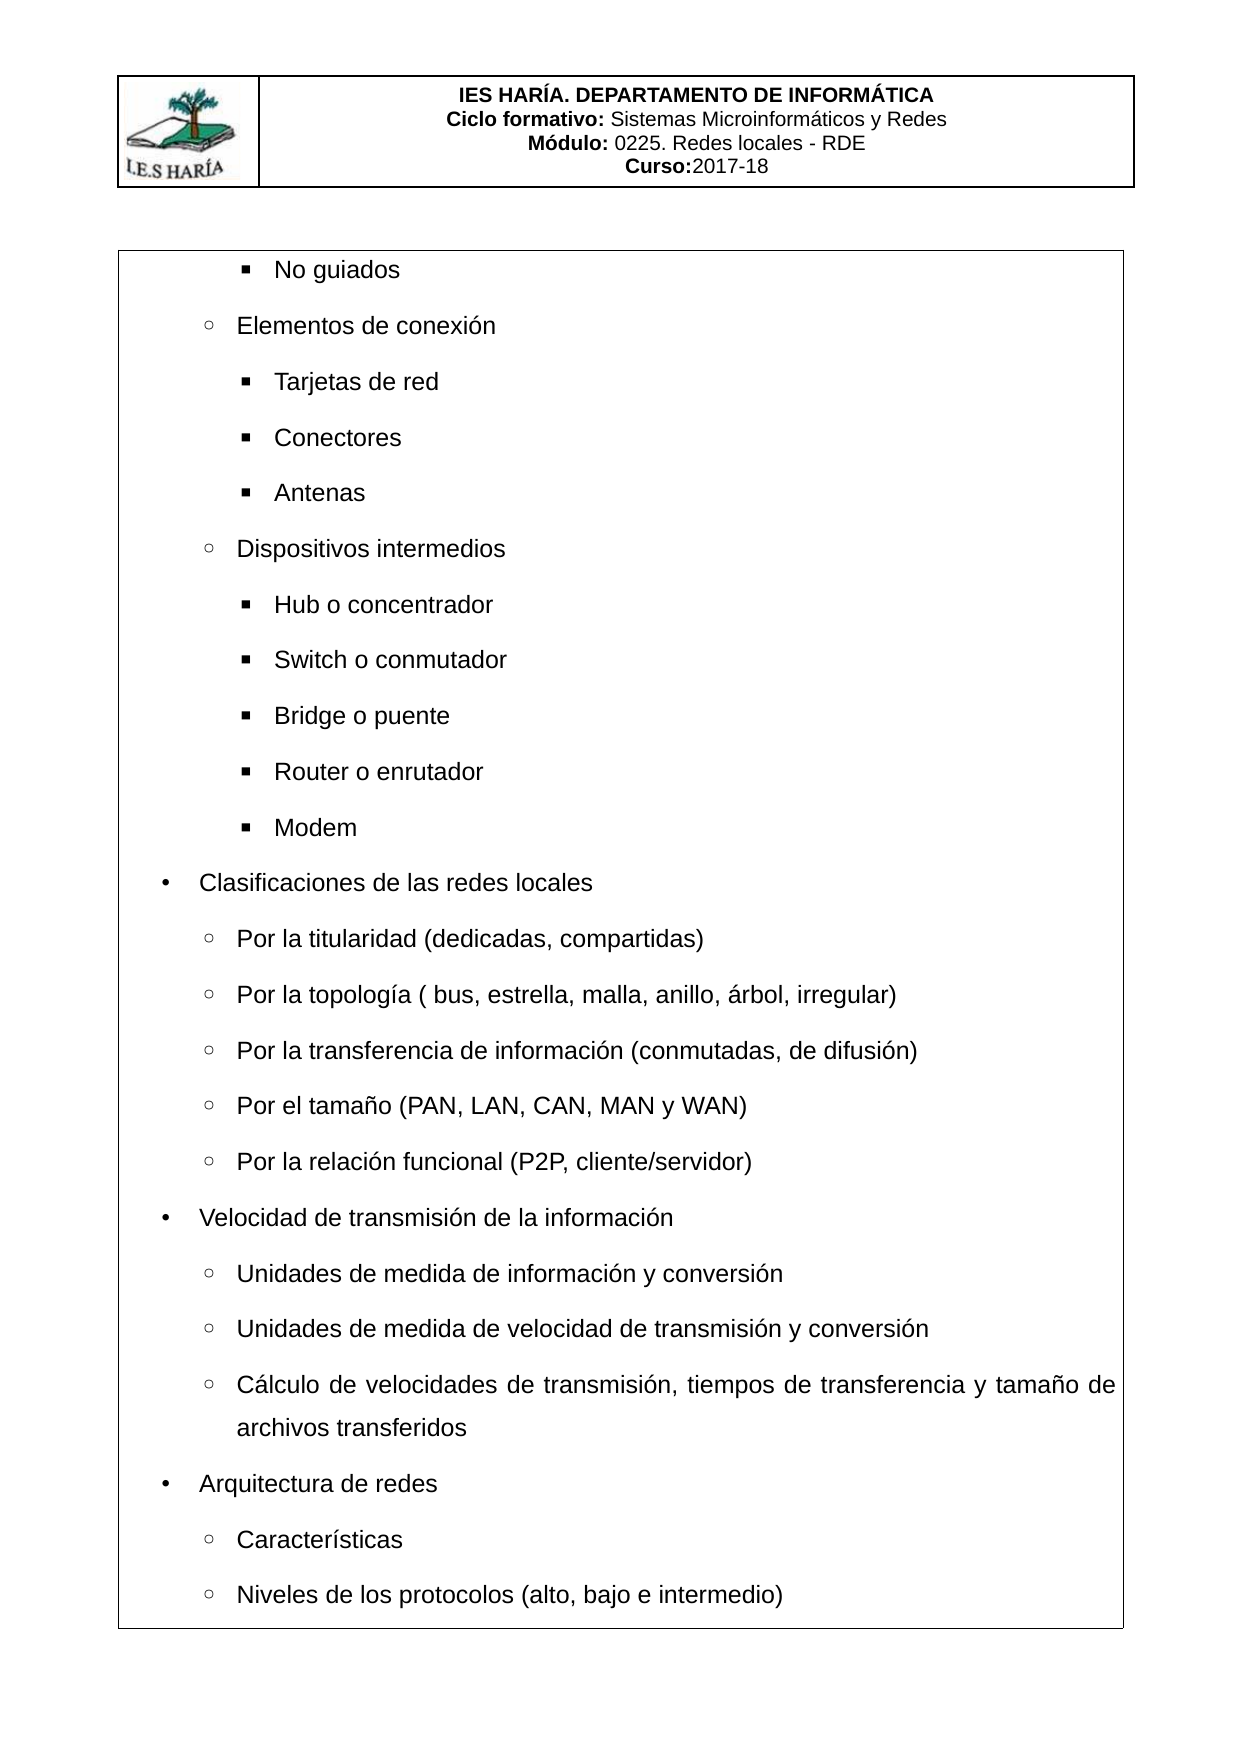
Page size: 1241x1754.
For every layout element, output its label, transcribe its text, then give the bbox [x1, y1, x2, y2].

picture [123, 82, 241, 180]
table_cell La comunicación Evolución de las tecnologías de la comunicación El proceso de la comunicación Modelo de las comunicaciones Características y componentes básicos de las redes locales Definición Componentes Equipos terminales Servicios y protocolos Medios de transmisión Guiados No guiados Elementos de conexión Tarjetas de red Conectores Antenas Dispositivos intermedios Hub o concentrador Switch o conmutador Bridge o puente Router o enrutador Modem Clasificaciones de las redes locales Por la titularidad (dedicadas, compartidas) Por la topología ( bus, estrella, malla, anillo, árbol, irregular) Por la transferencia de información (conmutadas, de difusión) Por el tamaño (PAN, LAN, CAN, MAN y WAN) Por la relación funcional (P2P, cliente/servidor) Velocidad de transmisión de la información Unidades de medida de información y conversión Unidades de medida de velocidad de transmisión y conversión Cálculo de velocidades de transmisión, tiempos de transferencia y tamaño de archivos transferidos Arquitectura de redes Características Niveles de los protocolos (alto, bajo e intermedio) Arquitecturas por niveles Encapsulación/desencapsulación de datos Modelo de referencia OSI Arquitectura TCP/IP [119, 251, 1123, 1627]
